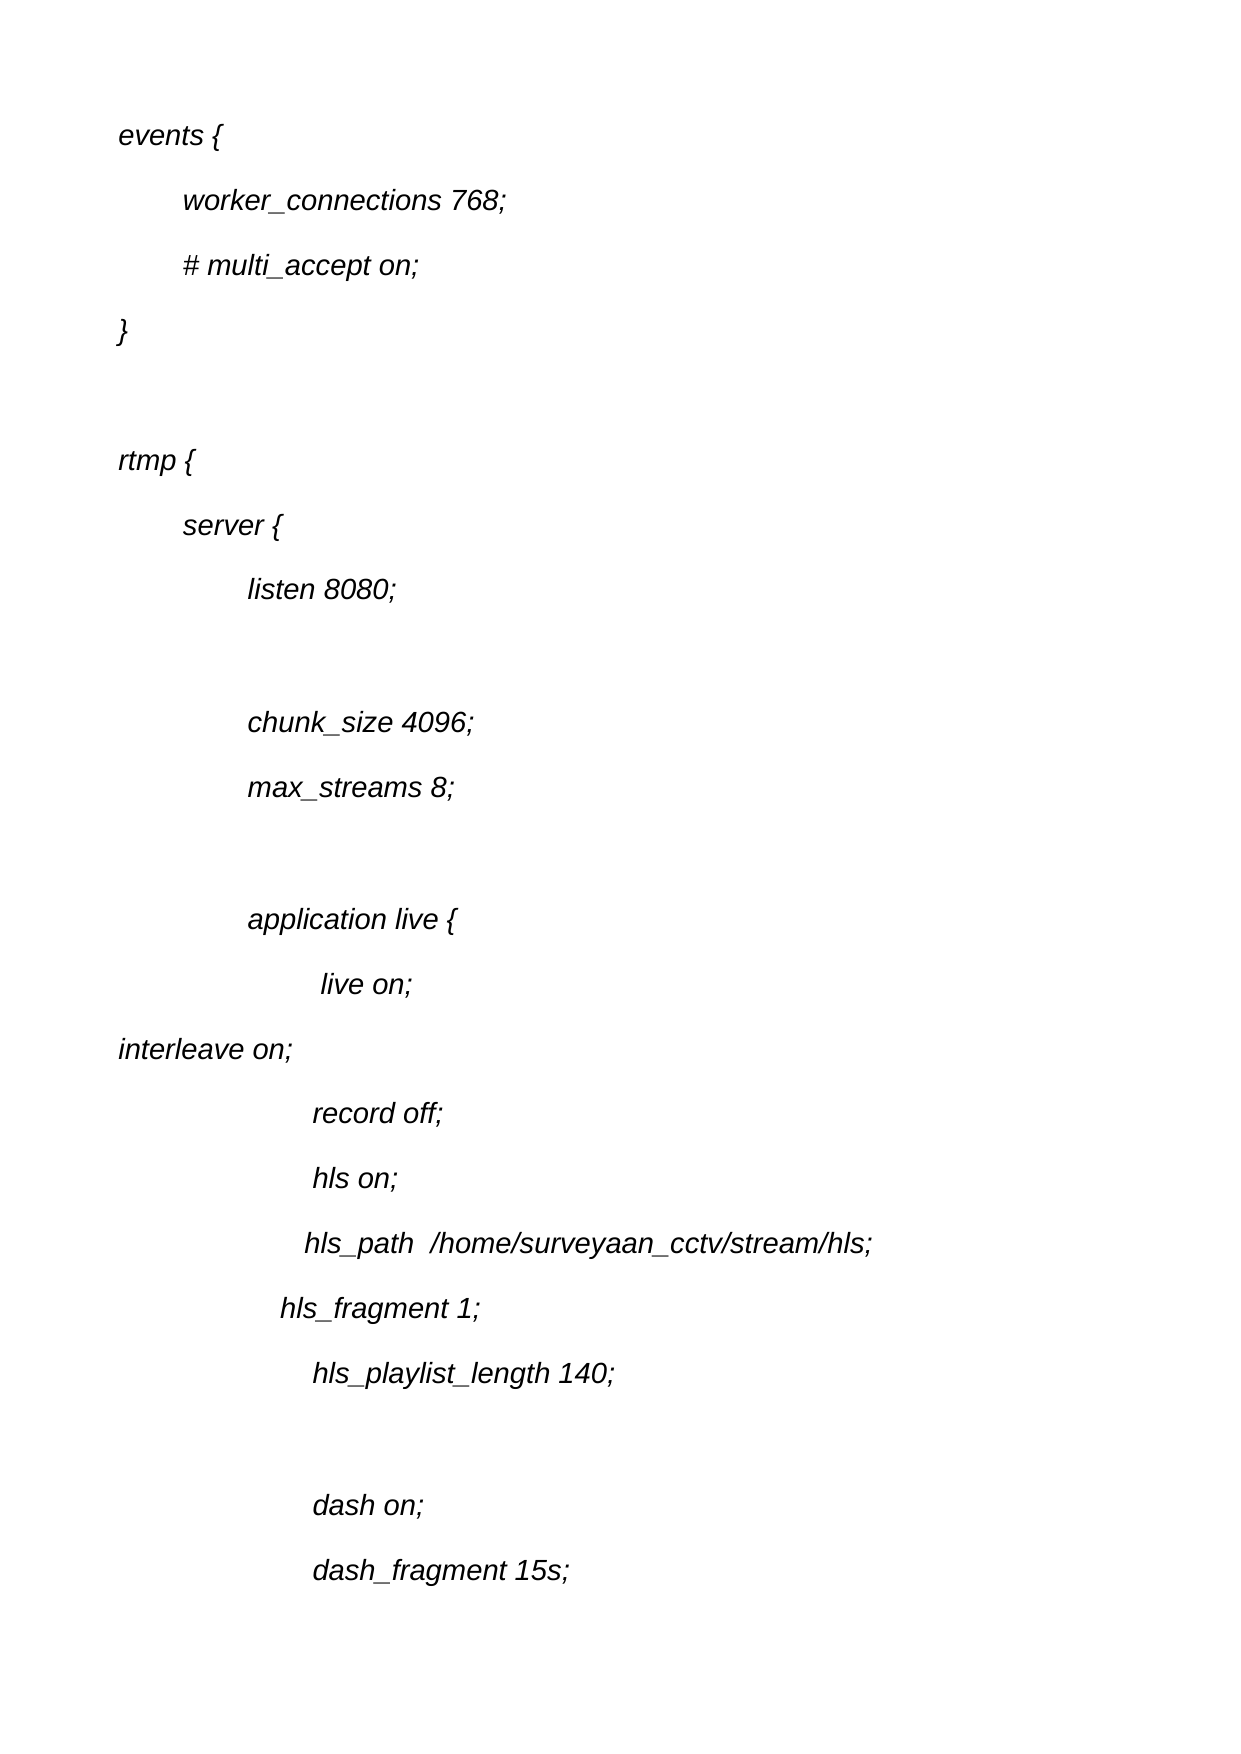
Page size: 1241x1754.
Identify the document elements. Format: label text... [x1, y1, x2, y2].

text record off; [118, 1097, 1122, 1130]
text hls on; [118, 1161, 1122, 1195]
text # multi_accept on; [118, 248, 1122, 281]
text events { [118, 118, 1122, 152]
text interleave on; [118, 1032, 1122, 1065]
text dash on; [118, 1488, 1122, 1522]
text listen 8080; [118, 572, 1122, 606]
text worker_connections 768; [118, 183, 1122, 217]
text dash_fragment 15s; [118, 1553, 1122, 1587]
text server { [118, 507, 1122, 541]
text hls_path /home/surveyaan_cctv/stream/hls; [118, 1226, 1122, 1260]
text live on; [118, 967, 1122, 1000]
text max_streams 8; [118, 769, 1122, 803]
text hls_playlist_length 140; [118, 1356, 1122, 1390]
text rtmp { [118, 443, 1122, 476]
text } [118, 313, 1122, 346]
text chunk_size 4096; [118, 705, 1122, 738]
text hls_fragment 1; [118, 1291, 1122, 1325]
text application live { [118, 902, 1122, 935]
